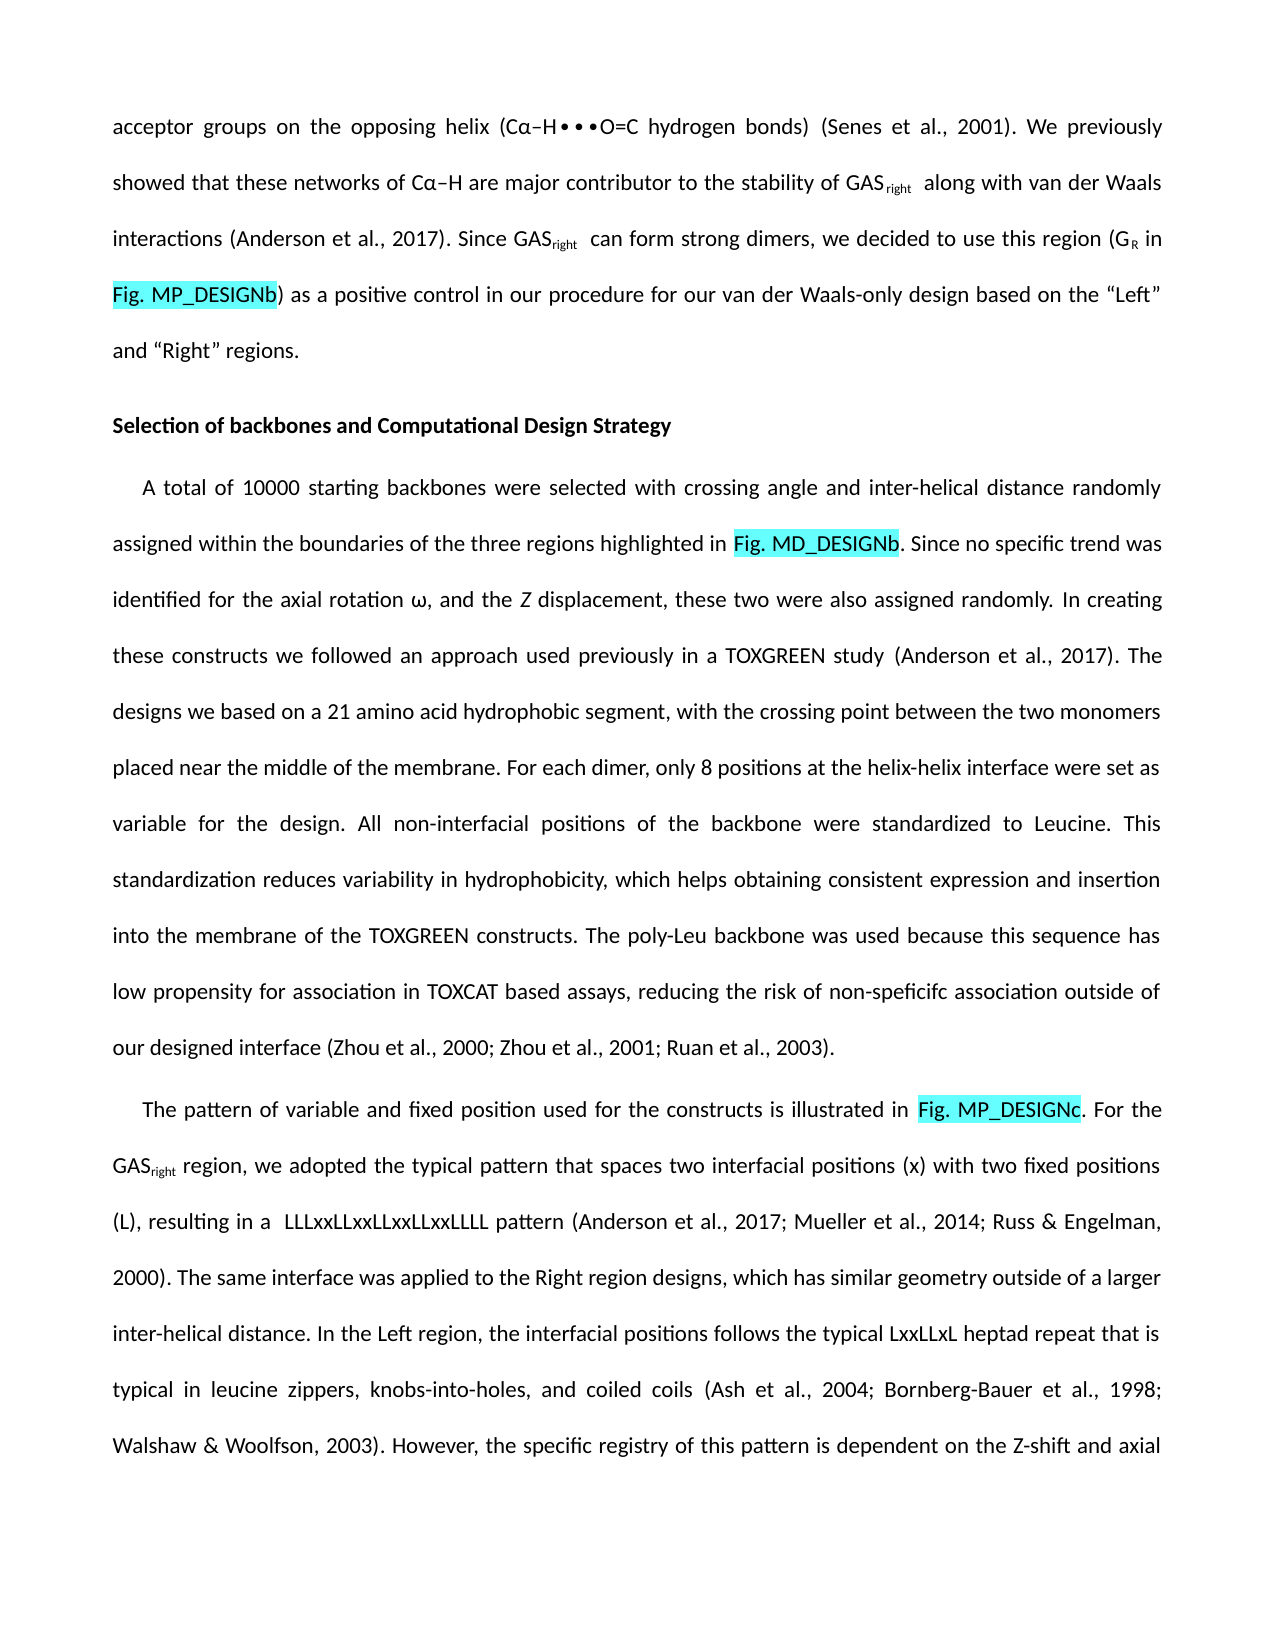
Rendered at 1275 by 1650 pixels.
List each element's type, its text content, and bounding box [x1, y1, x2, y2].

text acceptor groups on the opposing helix (Cα–H∙∙∙O=C hydrogen bonds) (Senes et al., 2001). We previously showed that these networks of Cα–H are major contributor to the stability of GASright along with van der Waals interactions (Anderson et al., 2017). Since GASright can form strong dimers, we decided to use this region (GR in Fig. MP_DESIGNb) as a positive control in our procedure for our van der Waals-only design based on the “Left” and “Right” regions. [112, 112, 1162, 365]
text A total of 10000 starting backbones were selected with crossing angle and inter-helical distance randomly assigned within the boundaries of the three regions highlighted in Fig. MD_DESIGNb. Since no specific trend was identified for the axial rotation ω, and the Z displacement, these two were also assigned randomly. In creating these constructs we followed an approach used previously in a TOXGREEN study (Anderson et al., 2017). The designs we based on a 21 amino acid hydrophobic segment, with the crossing point between the two monomers placed near the middle of the membrane. For each dimer, only 8 positions at the helix-helix interface were set as variable for the design. All non-interfacial positions of the backbone were standardized to Leucine. This standardization reduces variability in hydrophobicity, which helps obtaining consistent expression and insertion into the membrane of the TOXGREEN constructs. The poly-Leu backbone was used because this sequence has low propensity for association in TOXCAT based assays, reducing the risk of non-speficifc association outside of our designed interface (Zhou et al., 2000; Zhou et al., 2001; Ruan et al., 2003). [112, 473, 1162, 1061]
subtitle Selection of backbones and Computational Design Strategy [112, 411, 1162, 439]
text The pattern of variable and fixed position used for the constructs is illustrated in Fig. MP_DESIGNc. For the GASright region, we adopted the typical pattern that spaces two interfacial positions (x) with two fixed positions (L), resulting in a LLLxxLLxxLLxxLLxxLLLL pattern (Anderson et al., 2017; Mueller et al., 2014; Russ & Engelman, 2000). The same interface was applied to the Right region designs, which has similar geometry outside of a larger inter-helical distance. In the Left region, the interfacial positions follows the typical LxxLLxL heptad repeat that is typical in leucine zippers, knobs-into-holes, and coiled coils (Ash et al., 2004; Bornberg-Bauer et al., 1998; Walshaw & Woolfson, 2003). However, the specific registry of this pattern is dependent on the Z-shift and axial [112, 1095, 1162, 1459]
